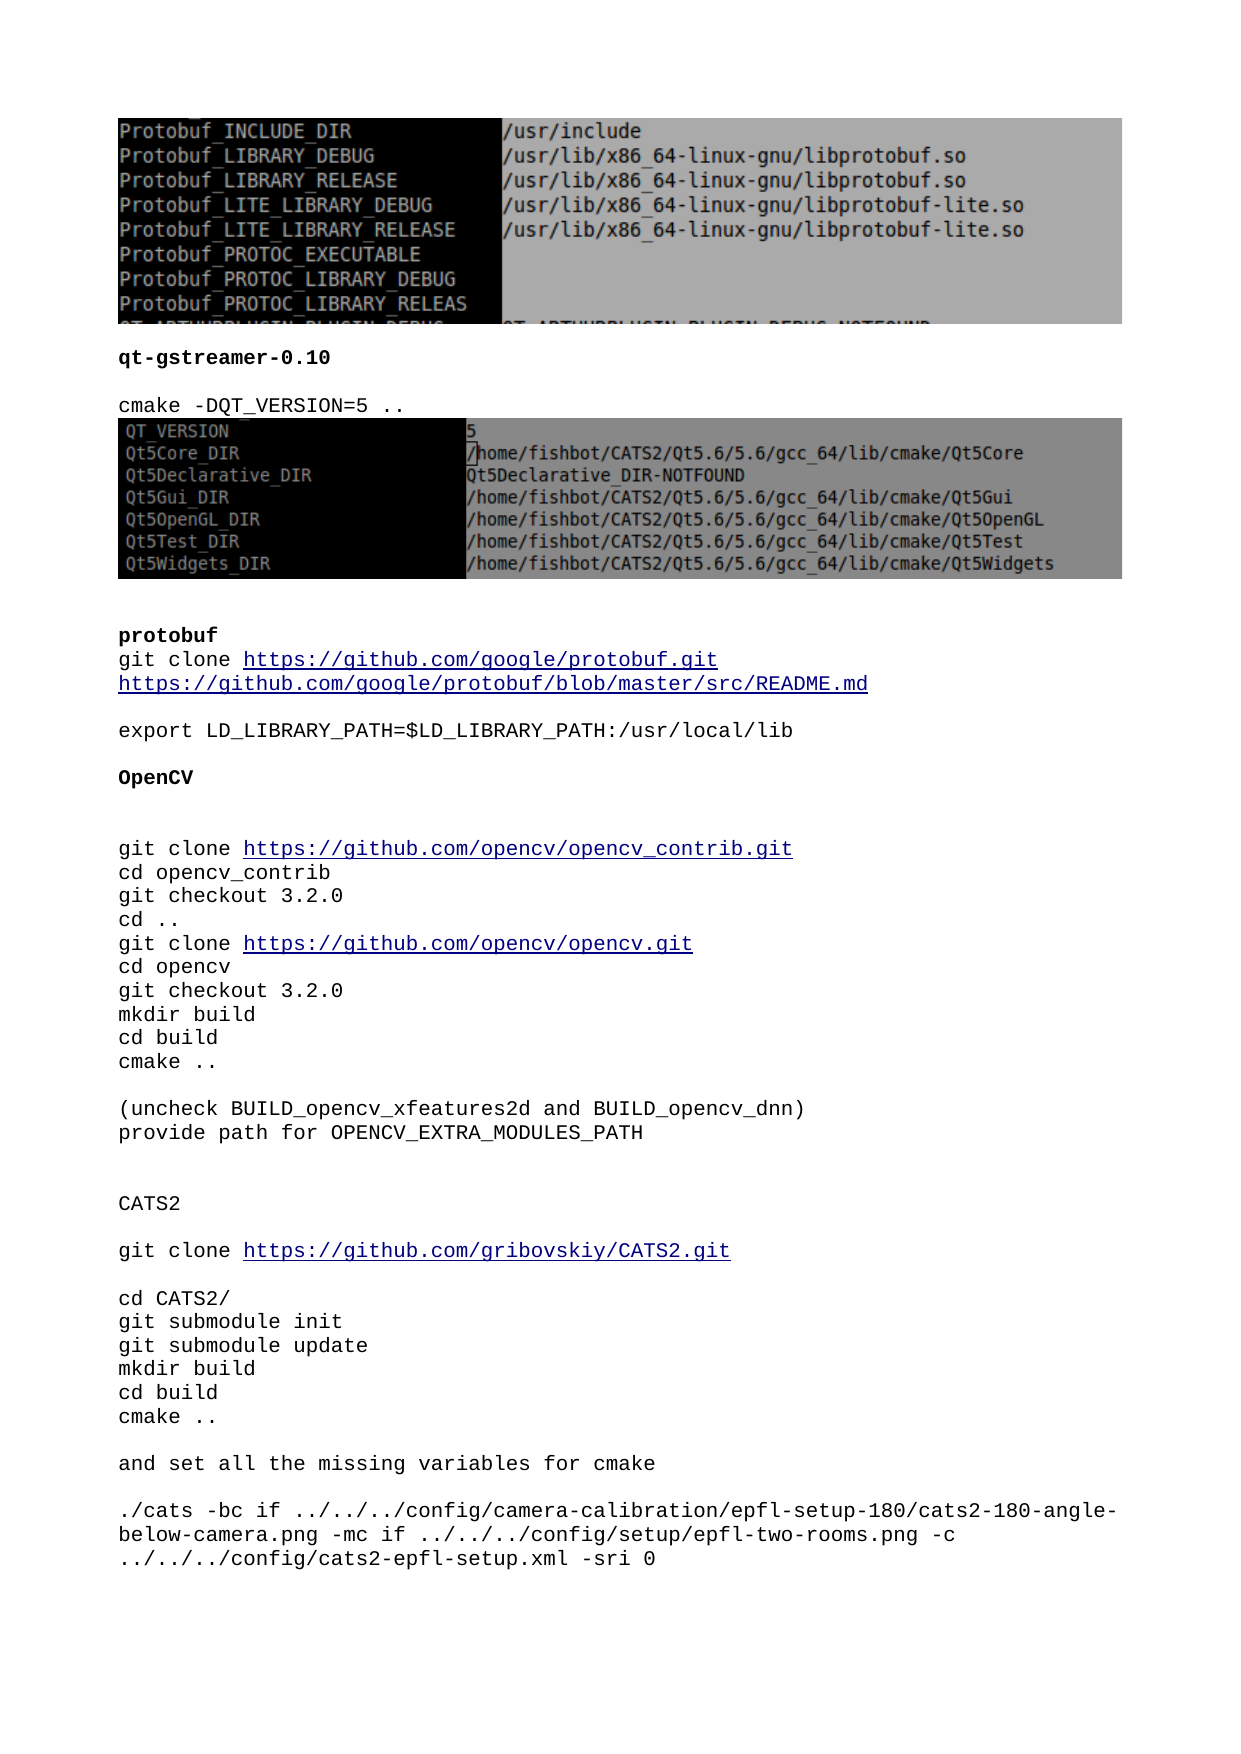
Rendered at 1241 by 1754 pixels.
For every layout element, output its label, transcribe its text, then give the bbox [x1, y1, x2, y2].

text and set all the missing variables for cmake [118, 1453, 1122, 1477]
text ./cats -bc if ../../../config/camera-calibration/epfl-setup-180/cats2-180-angle-below-camera.png -mc if ../../../config/setup/epfl-two-rooms.png -c ../../../config/cats2-epfl-setup.xml -sri 0 [118, 1500, 1122, 1571]
text cd build [118, 1027, 1122, 1051]
text cmake .. [118, 1051, 1122, 1075]
text git submodule init [118, 1311, 1122, 1335]
text (uncheck BUILD_opencv_xfeatures2d and BUILD_opencv_dnn) [118, 1098, 1122, 1122]
text git checkout 3.2.0 [118, 980, 1122, 1004]
picture [118, 118, 1123, 324]
text cd CATS2/ [118, 1287, 1122, 1311]
text provide path for OPENCV_EXTRA_MODULES_PATH [118, 1122, 1122, 1146]
text cd opencv [118, 956, 1122, 980]
text cmake .. [118, 1406, 1122, 1429]
text git clone https://github.com/gribovskiy/CATS2.git [118, 1240, 1122, 1264]
text export LD_LIBRARY_PATH=$LD_LIBRARY_PATH:/usr/local/lib [118, 720, 1122, 744]
text git clone https://github.com/opencv/opencv.git [118, 933, 1122, 956]
text protobuf [118, 625, 1122, 649]
text qt-gstreamer-0.10 [118, 347, 1122, 371]
text git clone https://github.com/google/protobuf.git [118, 649, 1122, 673]
text mkdir build [118, 1004, 1122, 1027]
text mkdir build [118, 1358, 1122, 1382]
text cd opencv_contrib [118, 862, 1122, 886]
text cmake -DQT_VERSION=5 .. [118, 395, 1122, 418]
text https://github.com/google/protobuf/blob/master/src/README.md [118, 673, 1122, 696]
text git submodule update [118, 1335, 1122, 1358]
text git clone https://github.com/opencv/opencv_contrib.git [118, 838, 1122, 862]
text git checkout 3.2.0 [118, 886, 1122, 909]
text OpenCV [118, 767, 1122, 791]
picture [118, 418, 1123, 579]
text CATS2 [118, 1193, 1122, 1217]
text cd .. [118, 909, 1122, 933]
text cd build [118, 1382, 1122, 1406]
